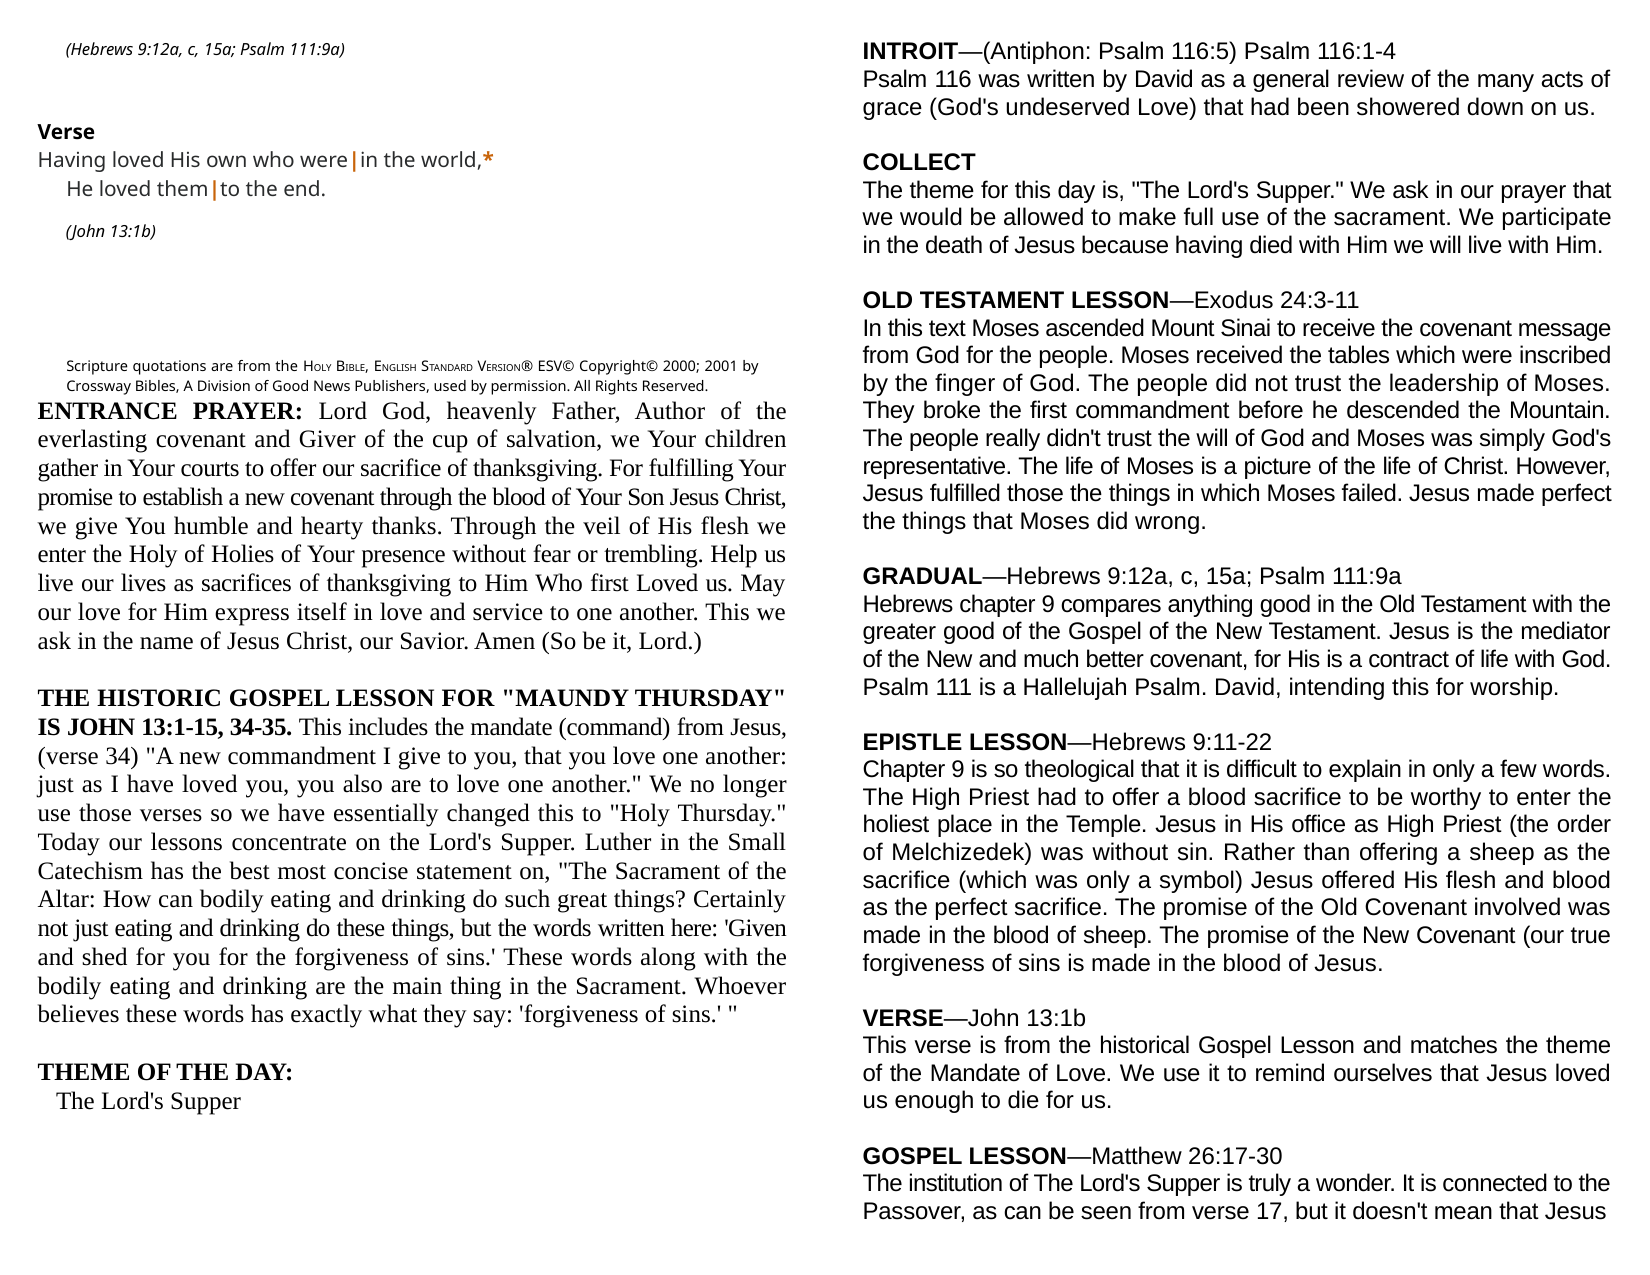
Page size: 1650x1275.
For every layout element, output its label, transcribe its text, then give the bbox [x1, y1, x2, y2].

text Verse [37, 117, 787, 146]
text In this text Moses ascended Mount Sinai to receive the covenant message from God for the people. Moses received the tables which were inscribed by the finger of God. The people did not trust the leadership of Moses. They broke the first commandment before he descended the Mountain. The people really didn't trust the will of God and Moses was simply God's representative. The life of Moses is a picture of the life of Christ. However, Jesus fulfilled those the things in which Moses failed. Jesus made perfect the things that Moses did wrong. [862, 313, 1612, 534]
text Scripture quotations are from the Holy Bible, English Standard Version® ESV© Copyright© 2000; 2001 by Crossway Bibles, A Division of Good News Publishers, used by permission. All Rights Reserved. [66, 356, 759, 396]
text VERSE—John 13:1b [862, 1004, 1612, 1031]
text (Hebrews 9:12a, c, 15a; Psalm 111:9a) [66, 37, 787, 60]
text (John 13:1b) [66, 219, 787, 242]
text This verse is from the historical Gospel Lesson and matches the theme of the Mandate of Love. We use it to remind ourselves that Jesus loved us enough to die for us. [862, 1031, 1612, 1114]
text INTROIT—(Antiphon: Psalm 116:5) Psalm 116:1-4 [862, 37, 1612, 65]
text He loved them|to the end. [66, 174, 787, 202]
text THE HISTORIC GOSPEL LESSON FOR "MAUNDY THURSDAY" IS JOHN 13:1-15, 34-35. This includes the mandate (command) from Jesus, (verse 34) "A new commandment I give to you, that you love one another: just as I have loved you, you also are to love one another." We no longer use those verses so we have essentially changed this to "Holy Thursday." Today our lessons concentrate on the Lord's Supper. Luther in the Small Catechism has the best most concise statement on, "The Sacrament of the Altar: How can bodily eating and drinking do such great things? Certainly not just eating and drinking do these things, but the words written here: 'Given and shed for you for the forgiveness of sins.' These words along with the bodily eating and drinking are the main thing in the Sacrament. Whoever believes these words has exactly what they say: 'forgiveness of sins.' " [37, 683, 787, 1028]
text COLLECT [862, 148, 1612, 176]
text Having loved His own who were|in the world,* [37, 146, 787, 174]
text Hebrews chapter 9 compares anything good in the Old Testament with the greater good of the Gospel of the New Testament. Jesus is the mediator of the New and much better covenant, for His is a contract of life with God. Psalm 111 is a Hallelujah Psalm. David, intending this for worship. [862, 589, 1612, 700]
text ENTRANCE PRAYER: Lord God, heavenly Father, Author of the everlasting covenant and Giver of the cup of salvation, we Your children gather in Your courts to offer our sacrifice of thanksgiving. For fulfilling Your promise to establish a new covenant through the blood of Your Son Jesus Christ, we give You humble and hearty thanks. Through the veil of His flesh we enter the Holy of Holies of Your presence without fear or trembling. Help us live our lives as sacrifices of thanksgiving to Him Who first Loved us. May our love for Him express itself in love and service to one another. This we ask in the name of Jesus Christ, our Savior. Amen (So be it, Lord.) [37, 396, 787, 654]
text The theme for this day is, "The Lord's Supper." We ask in our prayer that we would be allowed to make full use of the sacrament. We participate in the death of Jesus because having died with Him we will live with Him. [862, 176, 1612, 258]
text The institution of The Lord's Supper is truly a wonder. It is connected to the Passover, as can be seen from verse 17, but it doesn't mean that Jesus [862, 1169, 1612, 1224]
text Chapter 9 is so theological that it is difficult to explain in only a few words. The High Priest had to offer a blood sacrifice to be worthy to enter the holiest place in the Temple. Jesus in His office as High Priest (the order of Melchizedek) was without sin. Rather than offering a sheep as the sacrifice (which was only a symbol) Jesus offered His flesh and blood as the perfect sacrifice. The promise of the Old Covenant involved was made in the blood of sheep. The promise of the New Covenant (our true forgiveness of sins is made in the blood of Jesus. [862, 755, 1612, 976]
text The Lord's Supper [37, 1086, 787, 1114]
text EPISTLE LESSON—Hebrews 9:11-22 [862, 728, 1612, 755]
text Psalm 116 was written by David as a general review of the many acts of grace (God's undeserved Love) that had been showered down on us. [862, 65, 1612, 120]
text THEME OF THE DAY: [37, 1057, 787, 1086]
text OLD TESTAMENT LESSON—Exodus 24:3-11 [862, 286, 1612, 313]
text GRADUAL—Hebrews 9:12a, c, 15a; Psalm 111:9a [862, 562, 1612, 589]
text GOSPEL LESSON—Matthew 26:17-30 [862, 1142, 1612, 1169]
